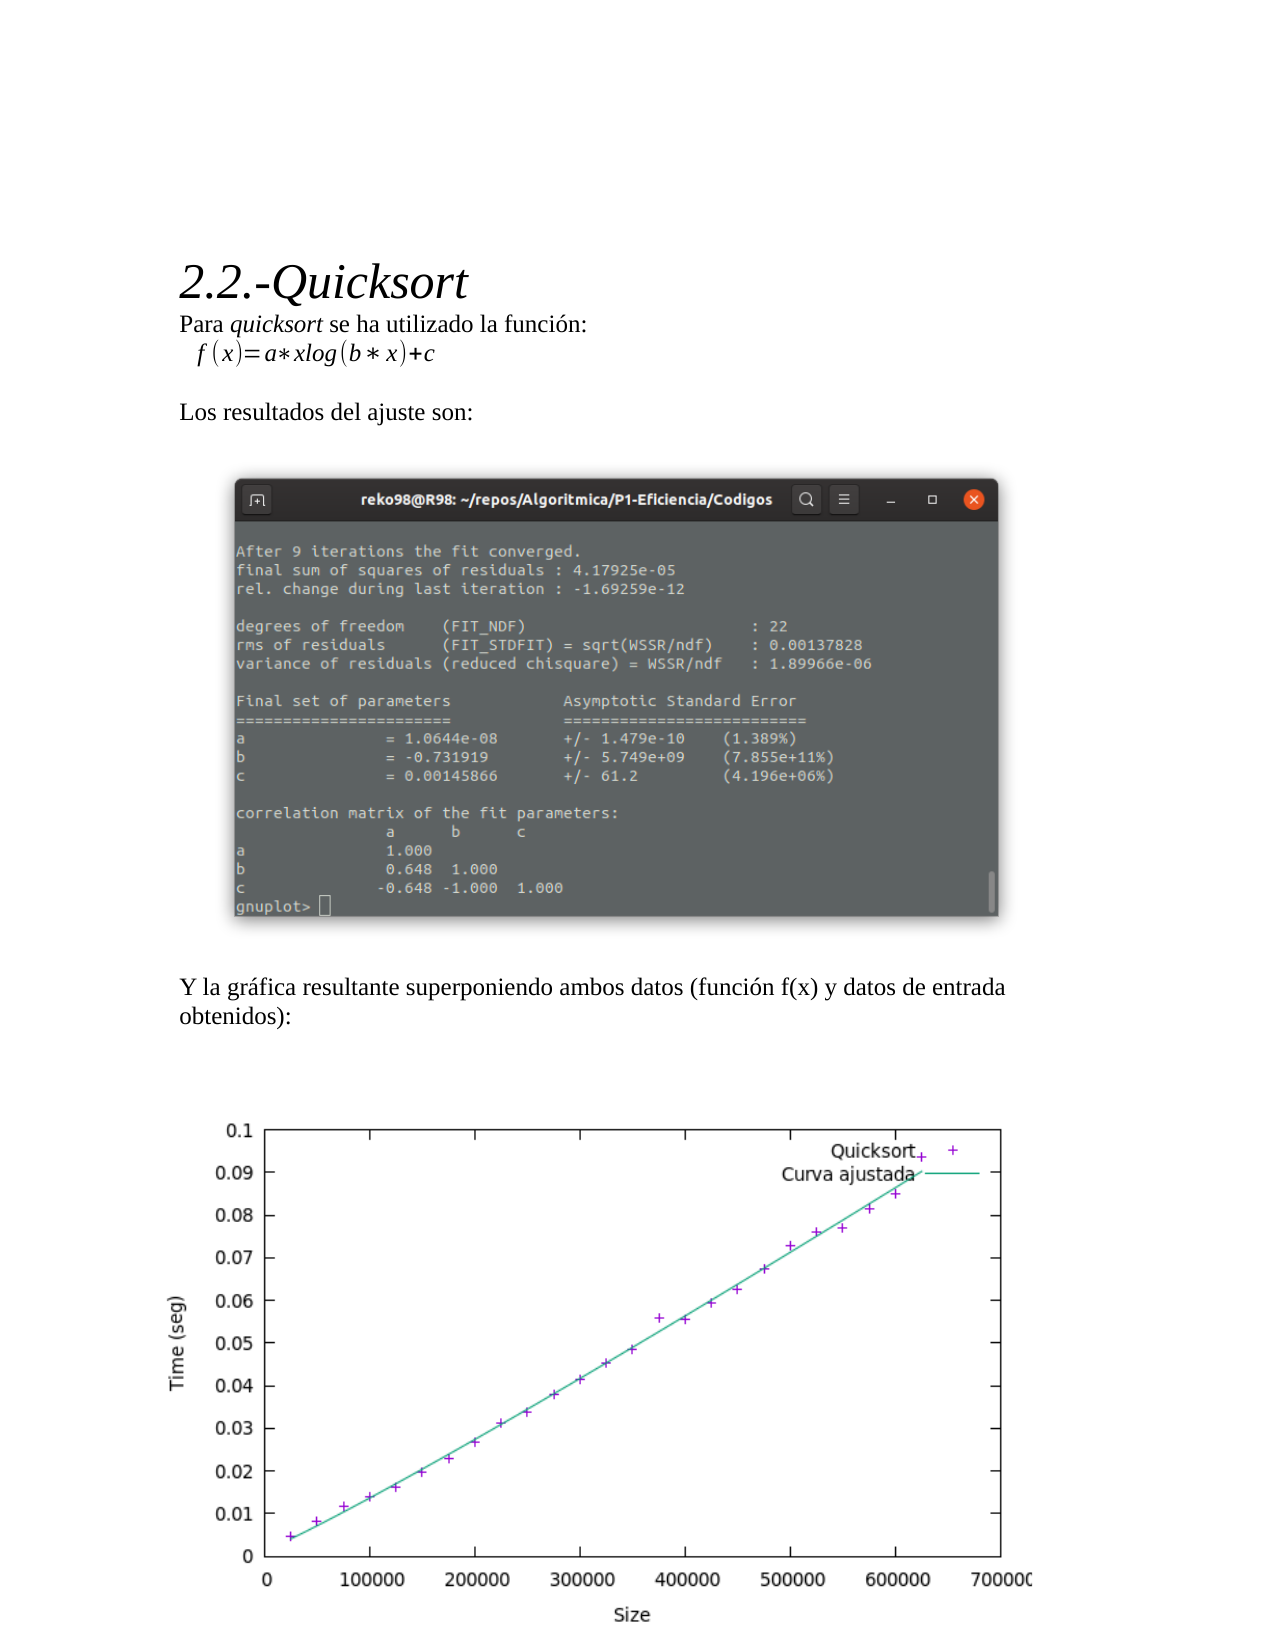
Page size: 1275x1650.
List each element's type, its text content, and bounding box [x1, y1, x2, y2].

picture [159, 1106, 1033, 1630]
picture [208, 455, 1024, 946]
text Y la gráfica resultante superponiendo ambos datos (función f(x) y datos de entrada obtenidos): [179, 972, 1096, 1029]
text Los resultados del ajuste son: [179, 397, 1096, 426]
text 2.2.-Quicksort [179, 252, 1096, 309]
text Para quicksort se ha utilizado la función: [179, 309, 1096, 338]
